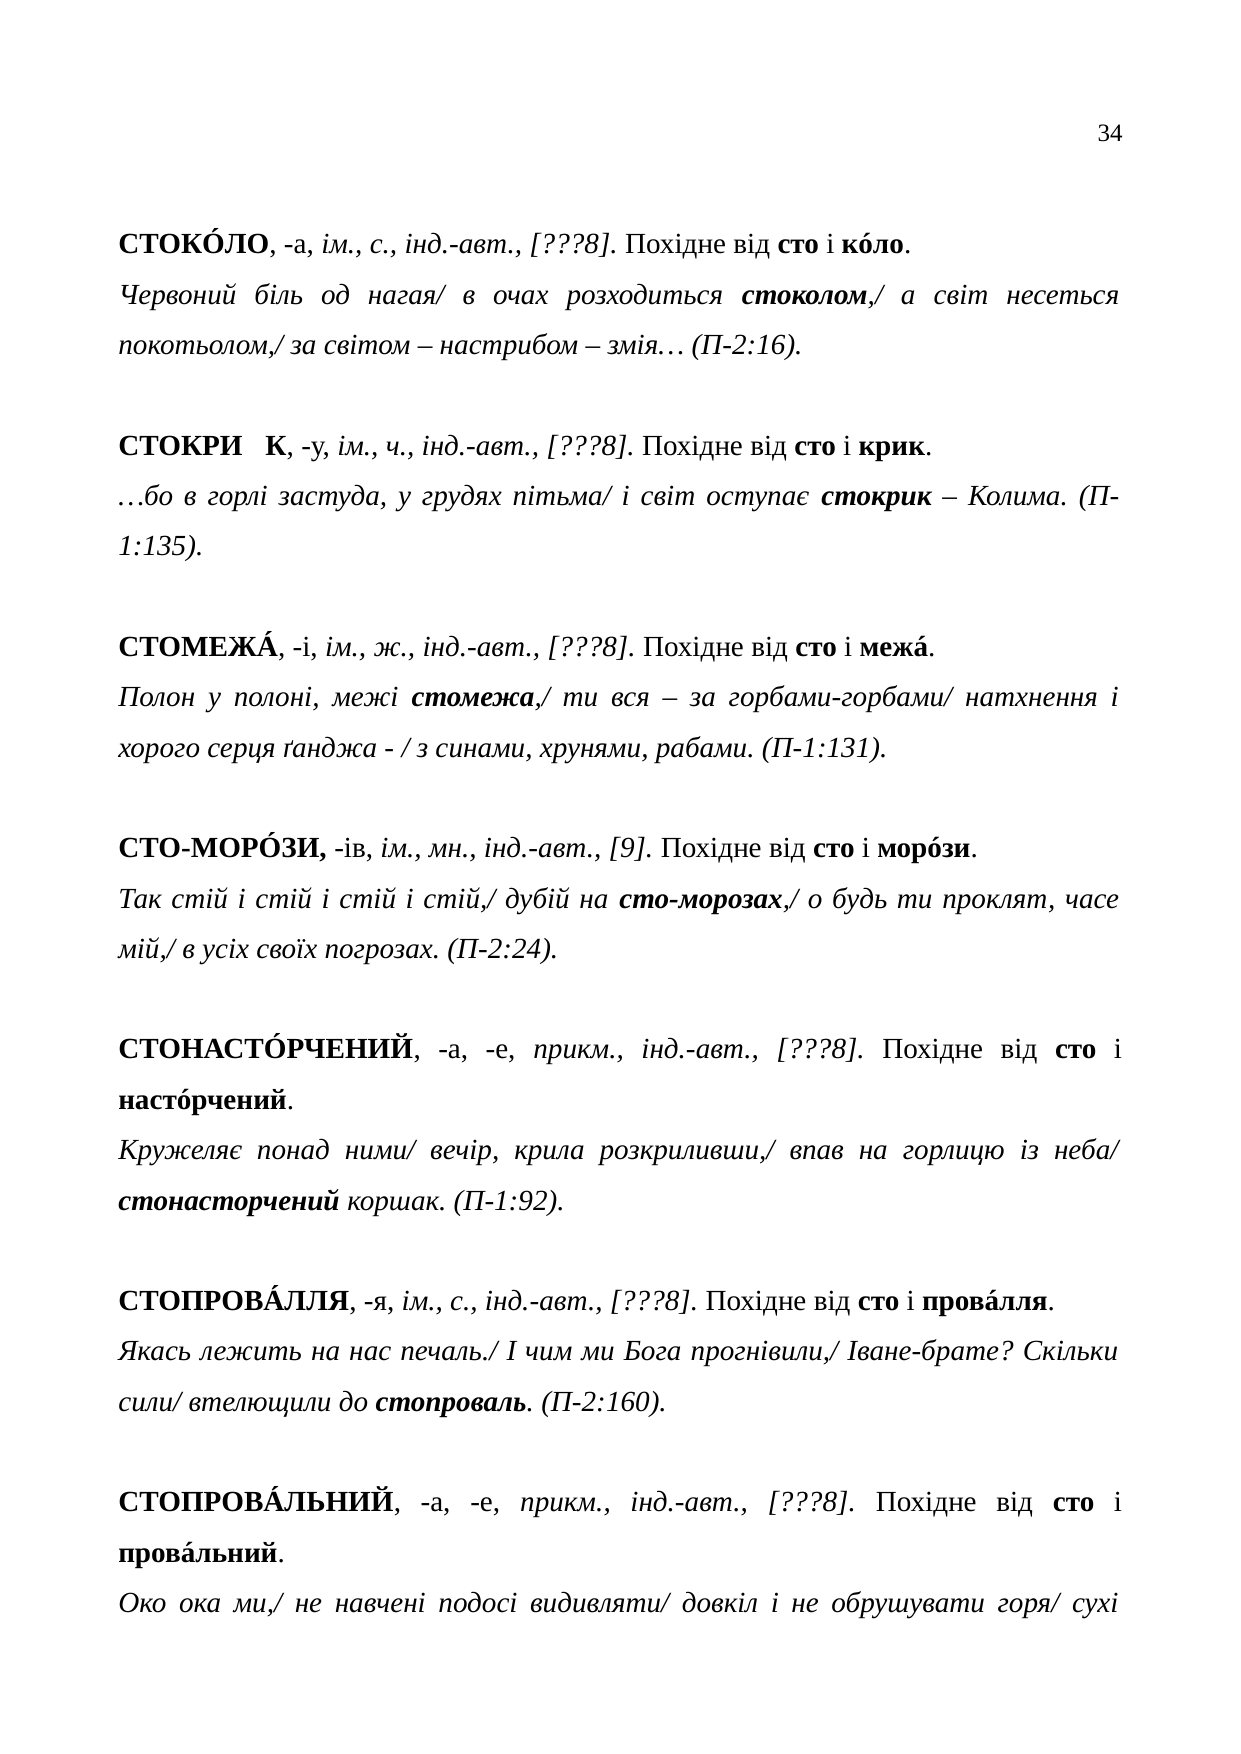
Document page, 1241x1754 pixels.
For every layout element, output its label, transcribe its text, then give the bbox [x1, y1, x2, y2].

subtitle Стокрик, -у, ім., ч., інд.-авт., [???8]. Похідне від сто і крик. [118, 428, 1122, 461]
subtitle …бо в горлі застуда, у грудях пітьма/ і світ оступає стокрик – Колима. (П-1:135). [118, 478, 1122, 562]
subtitle Око ока ми,/ не навчені подосі видивляти/ довкіл і не обрушувати горя/ сухі [118, 1585, 1122, 1619]
subtitle Якась лежить на нас печаль./ І чим ми Бога прогнівили,/ Іване-брате? Скільки сили/ втелющили до стопроваль. (П-2:160). [118, 1333, 1122, 1417]
subtitle Стокóло, -а, ім., с., інд.-авт., [???8]. Похідне від сто і кóло. [118, 227, 1122, 260]
subtitle Червоний біль од нагая/ в очах розходиться стоколом,/ а світ несеться покотьолом,/ за світом – настрибом – змія… (П-2:16). [118, 277, 1122, 361]
subtitle Сто-морóзи, -ів, ім., мн., інд.-авт., [9]. Похідне від сто і морóзи. [118, 830, 1122, 864]
subtitle Стонастóрчений, -а, -е, прикм., інд.-авт., [???8]. Похідне від сто і настóрчений. [118, 1032, 1122, 1116]
subtitle Стопровáльний, -а, -е, прикм., інд.-авт., [???8]. Похідне від сто і провáльний. [118, 1484, 1122, 1568]
subtitle Так стій і стій і стій і стій,/ дубій на сто-морозах,/ о будь ти проклят, часе мій,/ в усіх своїх погрозах. (П-2:24). [118, 881, 1122, 964]
subtitle Кружеляє понад ними/ вечір, крила розкриливши,/ впав на горлицю із неба/ стонасторчений коршак. (П-1:92). [118, 1132, 1122, 1216]
subtitle Стопровáлля, -я, ім., с., інд.-авт., [???8]. Похідне від сто і провáлля. [118, 1283, 1122, 1317]
subtitle Стомежá, -і, ім., ж., інд.-авт., [???8]. Похідне від сто і межá. [118, 629, 1122, 663]
subtitle Полон у полоні, межі стомежа,/ ти вся – за горбами-горбами/ натхнення і хорого серця ґанджа - / з синами, хрунями, рабами. (П-1:131). [118, 679, 1122, 763]
